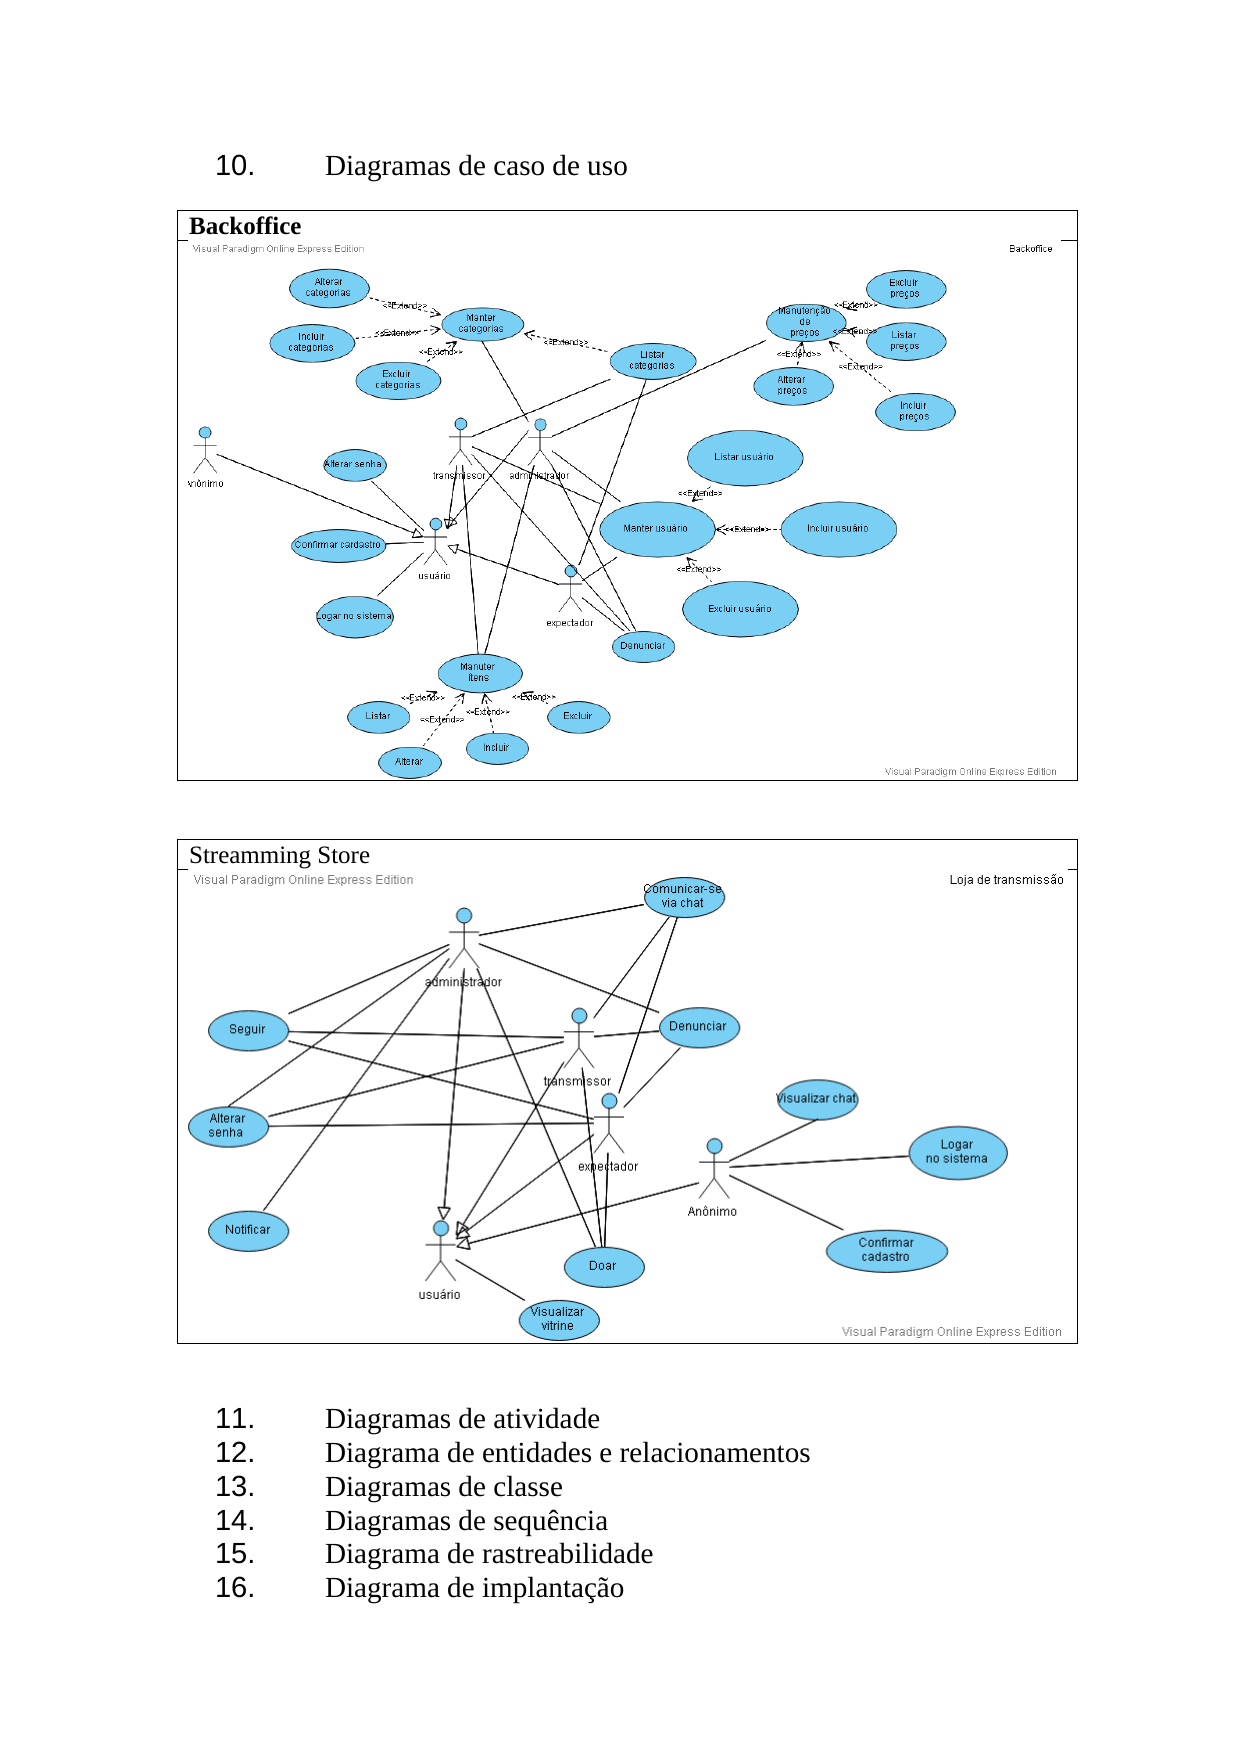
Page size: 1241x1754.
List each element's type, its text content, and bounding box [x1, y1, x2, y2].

subtitle Diagrama de rastreabilidade [215, 1536, 1063, 1570]
table_cell [1061, 241, 1077, 780]
subtitle Diagramas de classe [215, 1469, 1063, 1502]
picture [188, 869, 1068, 1343]
table_cell [178, 241, 188, 780]
table_cell [1068, 870, 1077, 1343]
subtitle Diagramas de caso de uso [215, 148, 1063, 181]
subtitle Diagramas de sequência [215, 1502, 1063, 1536]
subtitle Diagramas de atividade [215, 1402, 1063, 1435]
table_header Backoffice [178, 211, 1077, 240]
picture [188, 240, 1061, 780]
subtitle Diagrama de implantação [215, 1570, 1063, 1603]
subtitle Diagrama de entidades e relacionamentos [215, 1435, 1063, 1469]
table_header Streamming Store [178, 840, 1077, 868]
table_cell [178, 870, 188, 1343]
